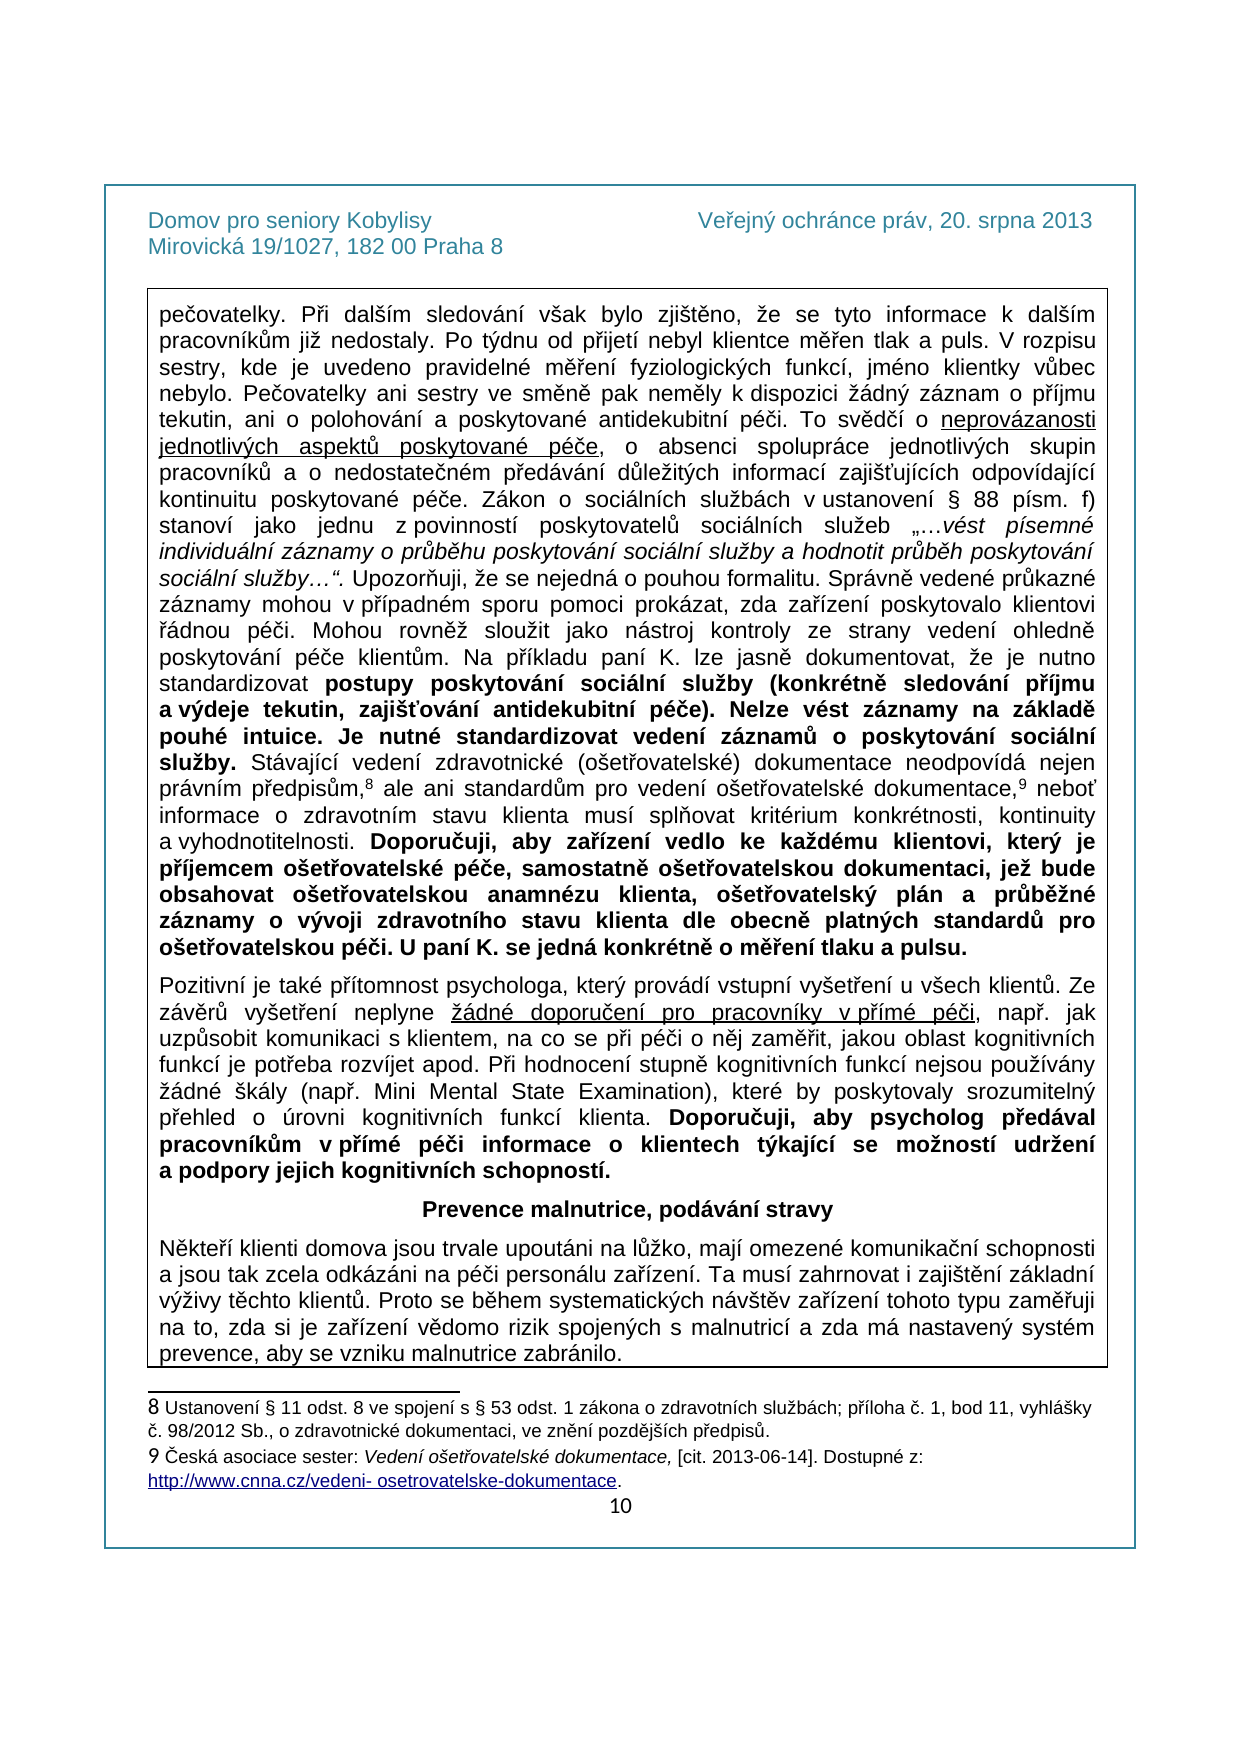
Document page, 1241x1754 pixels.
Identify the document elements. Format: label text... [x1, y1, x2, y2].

table_cell pečovatelky. Při dalším sledování však bylo zjištěno, že se tyto informace k dalším pracovníkům již nedostaly. Po týdnu od přijetí nebyl klientce měřen tlak a puls. V rozpisu sestry, kde je uvedeno pravidelné měření fyziologických funkcí, jméno klientky vůbec nebylo. Pečovatelky ani sestry ve směně pak neměly k dispozici žádný záznam o příjmu tekutin, ani o polohování a poskytované antidekubitní péči. To svědčí o neprovázanosti jednotlivých aspektů poskytované péče, o absenci spolupráce jednotlivých skupin pracovníků a o nedostatečném předávání důležitých informací zajišťujících odpovídající kontinuitu poskytované péče. Zákon o sociálních službách v ustanovení § 88 písm. f) stanoví jako jednu z povinností poskytovatelů sociálních služeb „…vést písemné individuální záznamy o průběhu poskytování sociální služby a hodnotit průběh poskytování sociální služby…“. Upozorňuji, že se nejedná o pouhou formalitu. Správně vedené průkazné záznamy mohou v případném sporu pomoci prokázat, zda zařízení poskytovalo klientovi řádnou péči. Mohou rovněž sloužit jako nástroj kontroly ze strany vedení ohledně poskytování péče klientům. Na příkladu paní K. lze jasně dokumentovat, že je nutno standardizovat postupy poskytování sociální služby (konkrétně sledování příjmu a výdeje tekutin, zajišťování antidekubitní péče). Nelze vést záznamy na základě pouhé intuice. Je nutné standardizovat vedení záznamů o poskytování sociální služby. Stávající vedení zdravotnické (ošetřovatelské) dokumentace neodpovídá nejen právním předpisům, ale ani standardům pro vedení ošetřovatelské dokumentace, neboť informace o zdravotním stavu klienta musí splňovat kritérium konkrétnosti, kontinuity a vyhodnotitelnosti. Doporučuji, aby zařízení vedlo ke každému klientovi, který je příjemcem ošetřovatelské péče, samostatně ošetřovatelskou dokumentaci, jež bude obsahovat ošetřovatelskou anamnézu klienta, ošetřovatelský plán a průběžné záznamy o vývoji zdravotního stavu klienta dle obecně platných standardů pro ošetřovatelskou péči. U paní K. se jedná konkrétně o měření tlaku a pulsu. Pozitivní je také přítomnost psychologa, který provádí vstupní vyšetření u všech klientů. Ze závěrů vyšetření neplyne žádné doporučení pro pracovníky v přímé péči, např. jak uzpůsobit komunikaci s klientem, na co se při péči o něj zaměřit, jakou oblast kognitivních funkcí je potřeba rozvíjet apod. Při hodnocení stupně kognitivních funkcí nejsou používány žádné škály (např. Mini Mental State Examination), které by poskytovaly srozumitelný přehled o úrovni kognitivních funkcí klienta. Doporučuji, aby psycholog předával pracovníkům v přímé péči informace o klientech týkající se možností udržení a podpory jejich kognitivních schopností. Prevence malnutrice, podávání stravy Někteří klienti domova jsou trvale upoutáni na lůžko, mají omezené komunikační schopnosti a jsou tak zcela odkázáni na péči personálu zařízení. Ta musí zahrnovat i zajištění základní výživy těchto klientů. Proto se během systematických návštěv zařízení tohoto typu zaměřuji na to, zda si je zařízení vědomo rizik spojených s malnutricí a zda má nastavený systém prevence, aby se vzniku malnutrice zabránilo. [148, 289, 1107, 1366]
